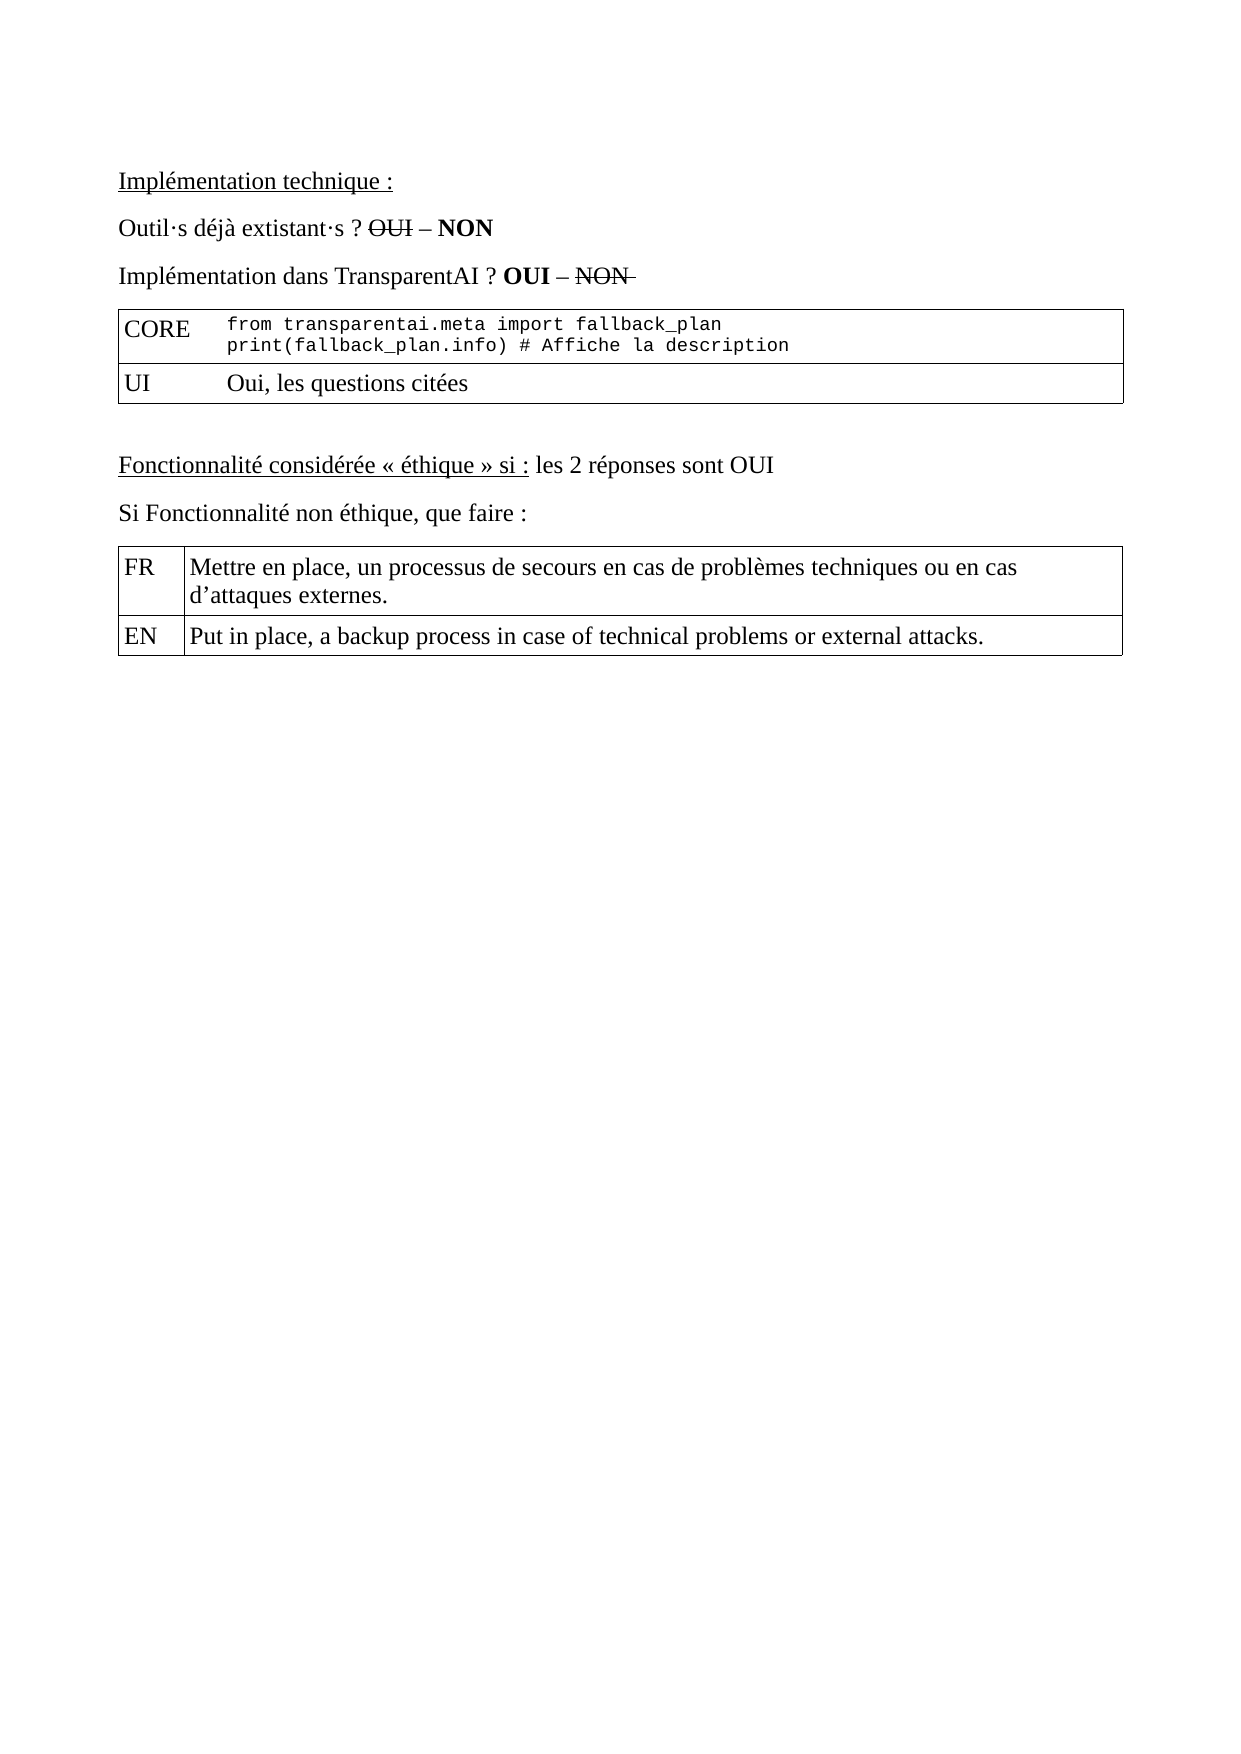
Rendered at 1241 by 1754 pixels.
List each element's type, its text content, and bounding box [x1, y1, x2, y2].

table_header Mettre en place, un processus de secours en cas de problèmes techniques ou en cas d’attaques externes. [185, 547, 1122, 615]
text Implémentation technique : [118, 166, 1122, 194]
text Fonctionnalité considérée « éthique » si : les 2 réponses sont OUI [118, 451, 1122, 479]
table_header FR [119, 547, 184, 615]
table_cell UI [119, 364, 221, 403]
table_header CORE [119, 310, 221, 363]
text Implémentation dans TransparentAI ? OUI – NON [118, 261, 1122, 290]
table_header from transparentai.meta import fallback_plan print(fallback_plan.info) # Affiche la description [221, 310, 1123, 363]
text Si Fonctionnalité non éthique, que faire : [118, 498, 1122, 527]
table_cell Oui, les questions citées [221, 364, 1123, 403]
table_cell Put in place, a backup process in case of technical problems or external attacks. [185, 616, 1122, 655]
table_cell EN [119, 616, 184, 655]
text Outil·s déjà extistant·s ? OUI – NON [118, 213, 1122, 242]
